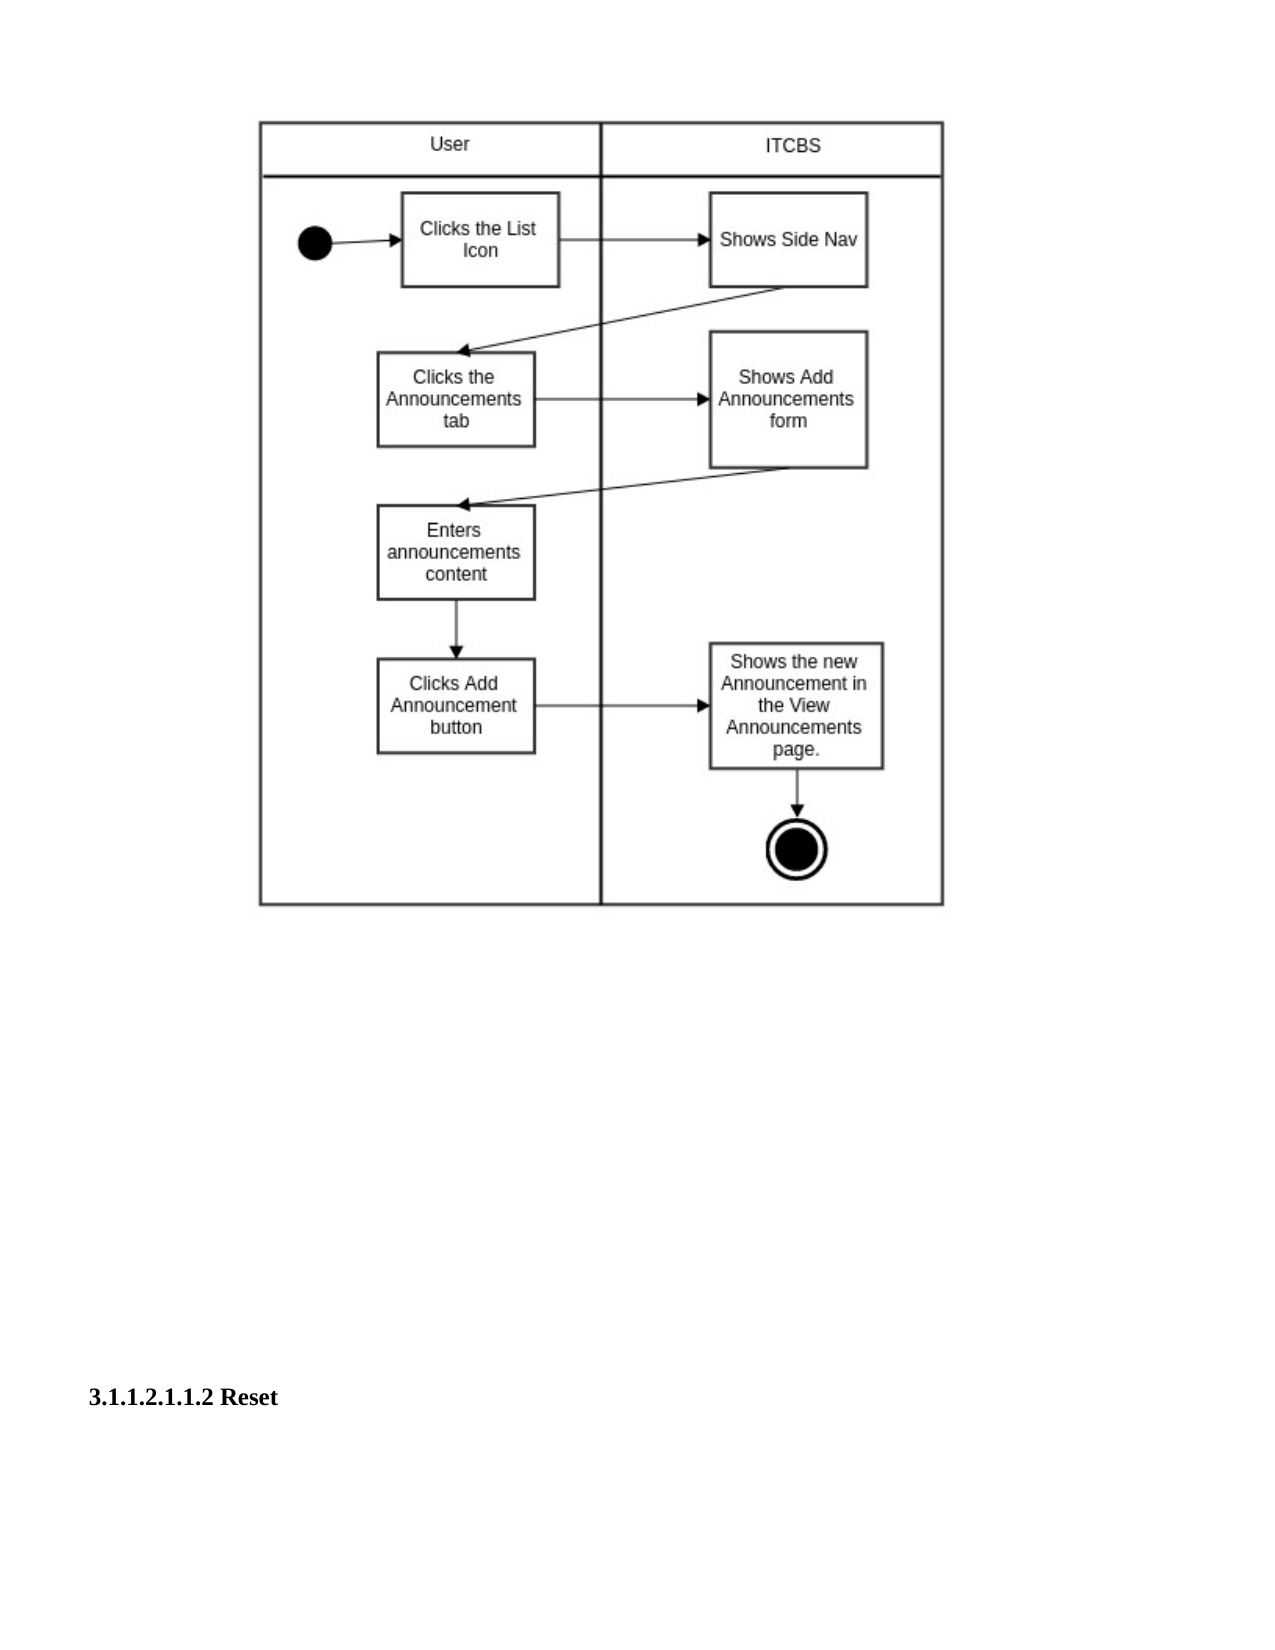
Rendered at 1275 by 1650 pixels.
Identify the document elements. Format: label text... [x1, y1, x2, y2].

text 3.1.1.2.1.1.2 Reset [88, 1382, 1186, 1411]
picture [223, 115, 979, 922]
